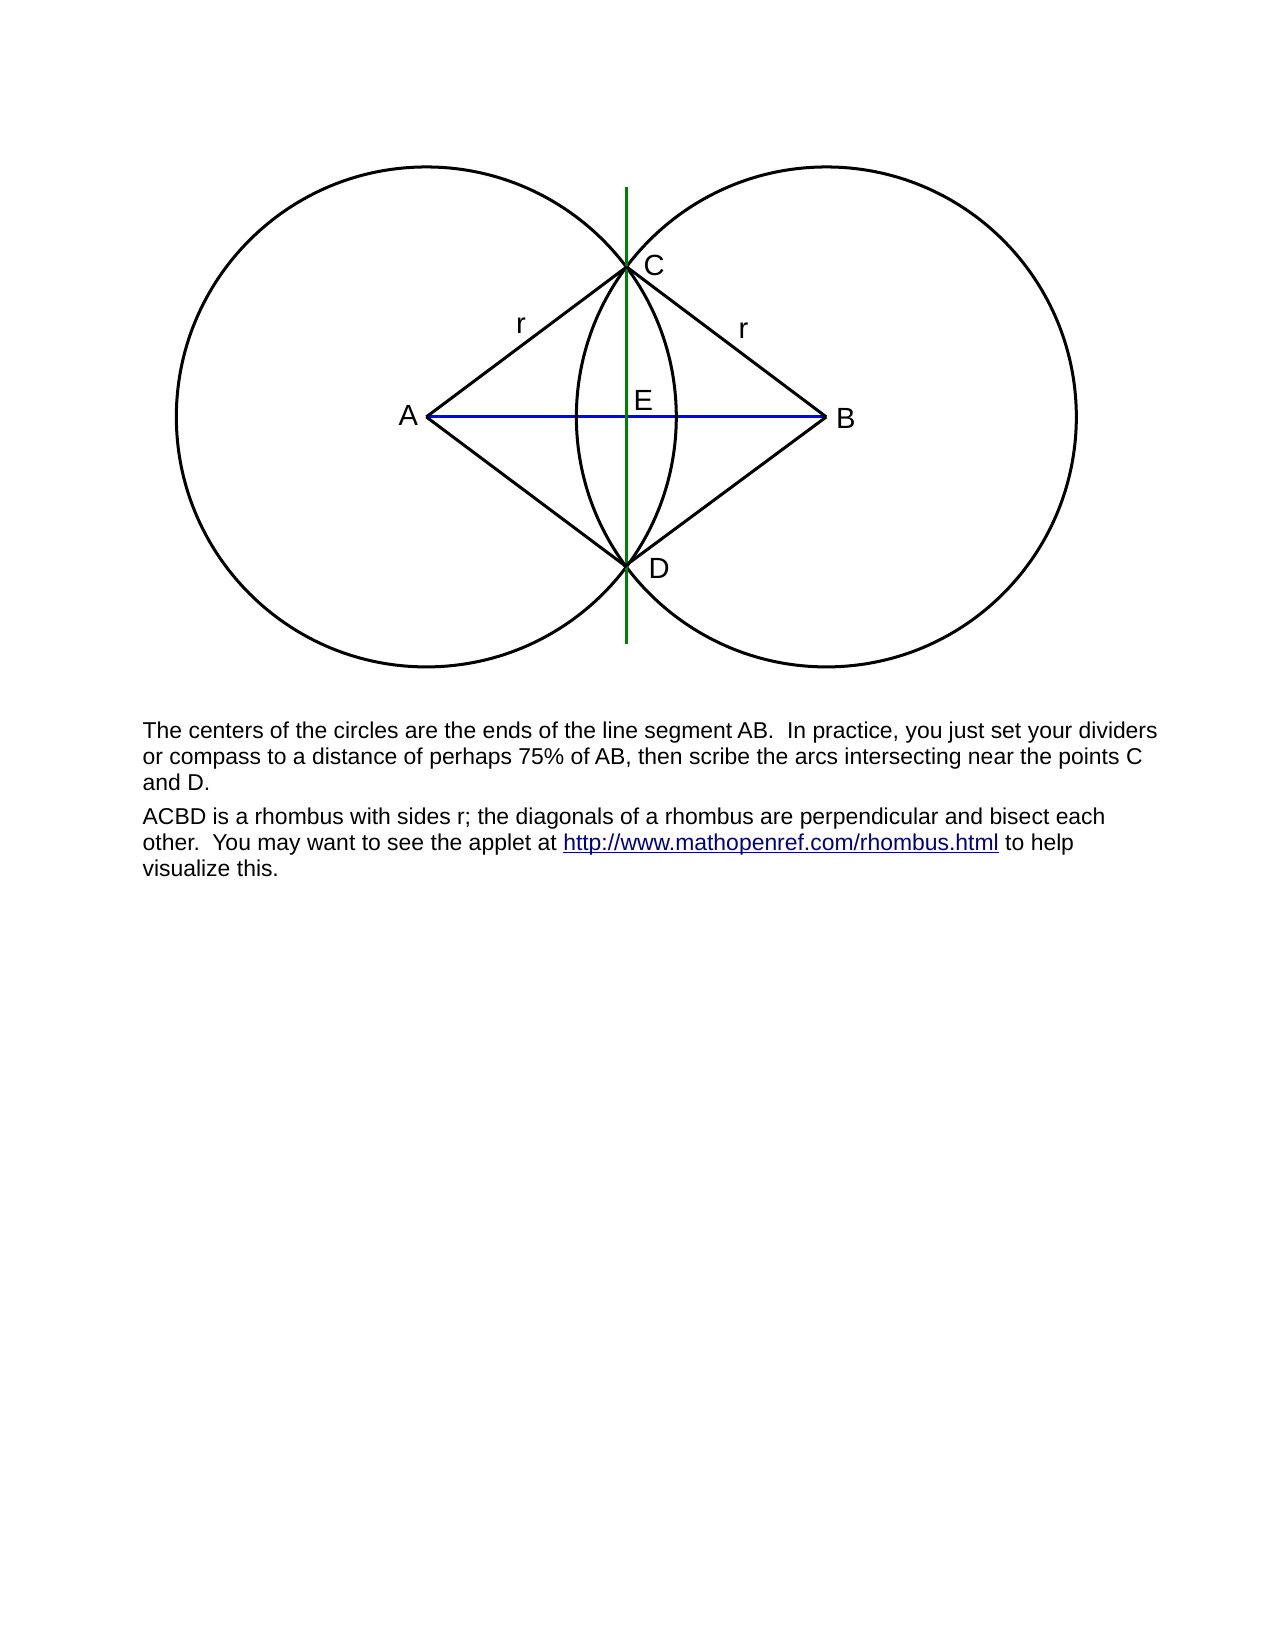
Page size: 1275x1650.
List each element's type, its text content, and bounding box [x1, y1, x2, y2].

text ACBD is a rhombus with sides r; the diagonals of a rhombus are perpendicular and bisect each other. You may want to see the applet at http://www.mathopenref.com/rhombus.html to help visualize this. [142, 804, 1162, 881]
text The centers of the circles are the ends of the line segment AB. In practice, you just set your dividers or compass to a distance of perhaps 75% of AB, then scribe the arcs intersecting near the points C and D. [142, 112, 1162, 795]
